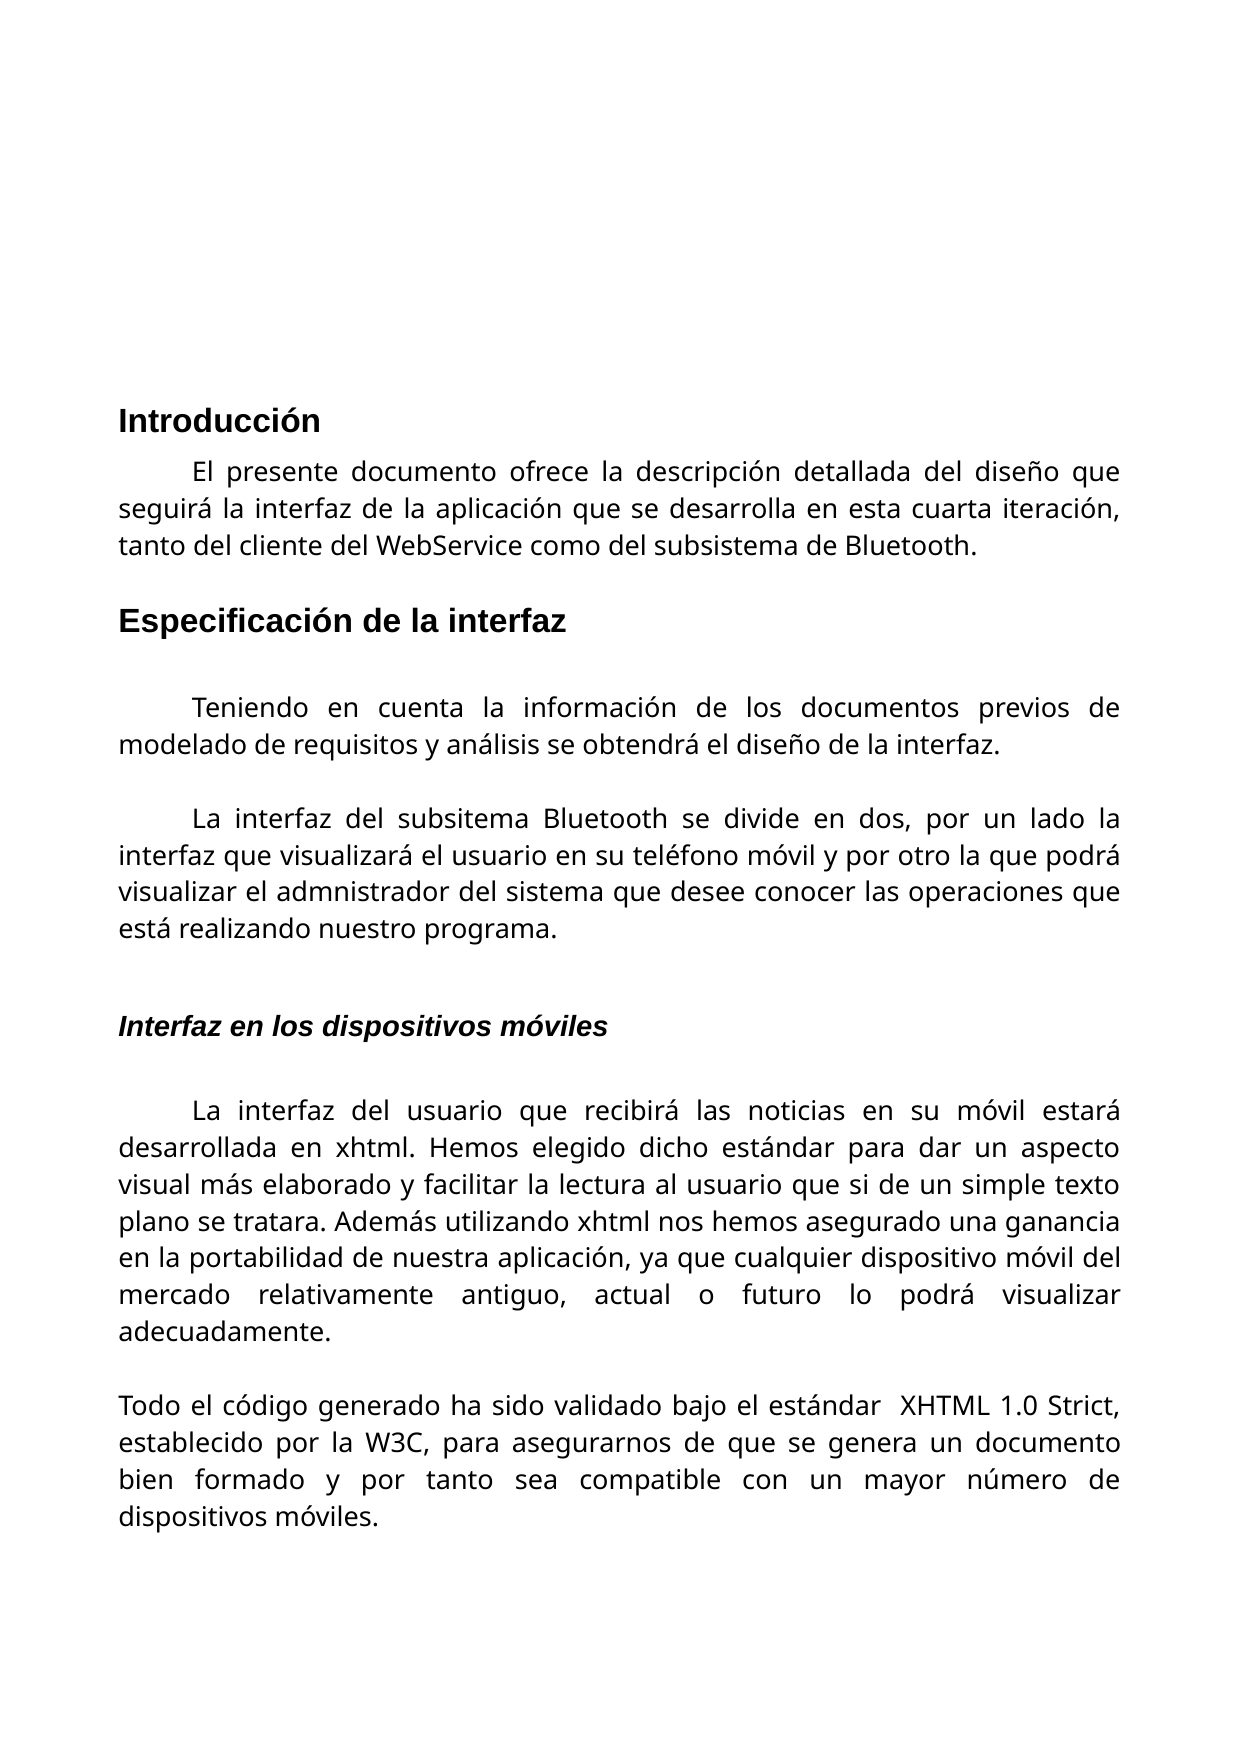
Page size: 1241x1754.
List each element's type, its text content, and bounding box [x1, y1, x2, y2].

text El presente documento ofrece la descripción detallada del diseño que seguirá la interfaz de la aplicación que se desarrolla en esta cuarta iteración, tanto del cliente del WebService como del subsistema de Bluetooth. [118, 452, 1122, 563]
subtitle Interfaz en los dispositivos móviles [118, 1008, 1122, 1042]
text Todo el código generado ha sido validado bajo el estándar XHTML 1.0 Strict, establecido por la W3C, para asegurarnos de que se genera un documento bien formado y por tanto sea compatible con un mayor número de dispositivos móviles. [118, 1386, 1122, 1534]
subtitle Introducción [118, 401, 1122, 440]
text La interfaz del subsitema Bluetooth se divide en dos, por un lado la interfaz que visualizará el usuario en su teléfono móvil y por otro la que podrá visualizar el admnistrador del sistema que desee conocer las operaciones que está realizando nuestro programa. [118, 799, 1122, 947]
text La interfaz del usuario que recibirá las noticias en su móvil estará desarrollada en xhtml. Hemos elegido dicho estándar para dar un aspecto visual más elaborado y facilitar la lectura al usuario que si de un simple texto plano se tratara. Además utilizando xhtml nos hemos asegurado una ganancia en la portabilidad de nuestra aplicación, ya que cualquier dispositivo móvil del mercado relativamente antiguo, actual o futuro lo podrá visualizar adecuadamente. [118, 1091, 1122, 1349]
subtitle Especificación de la interfaz [118, 601, 1122, 639]
text Teniendo en cuenta la información de los documentos previos de modelado de requisitos y análisis se obtendrá el diseño de la interfaz. [118, 688, 1122, 762]
